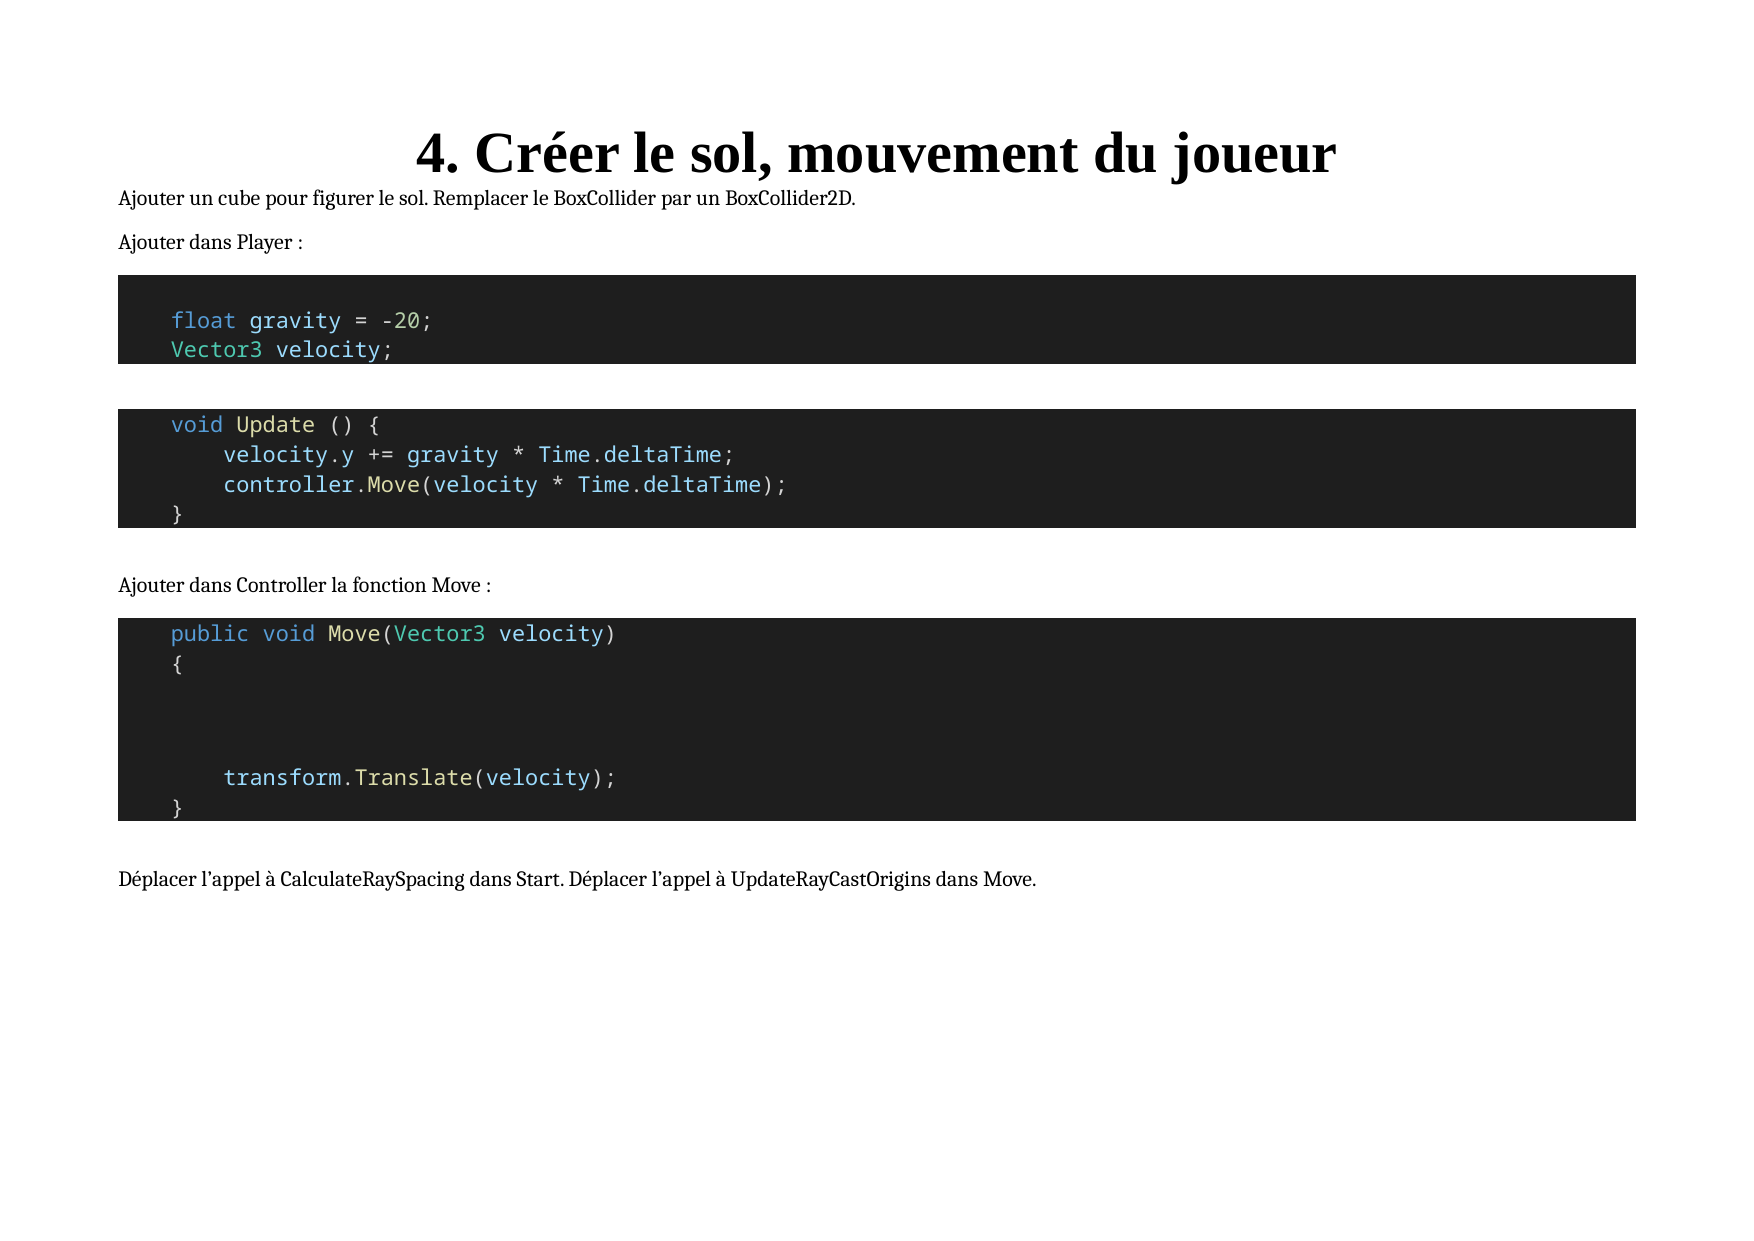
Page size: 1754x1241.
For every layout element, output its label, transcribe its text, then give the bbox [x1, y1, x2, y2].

text velocity.y += gravity * Time.deltaTime; [118, 439, 1636, 468]
text } [118, 498, 1636, 528]
text transform.Translate(velocity); [118, 762, 1636, 792]
text controller.Move(velocity * Time.deltaTime); [118, 468, 1636, 498]
text Déplacer l’appel à CalculateRaySpacing dans Start. Déplacer l’appel à UpdateRayCastOrigins dans Move. [118, 866, 1636, 891]
text Ajouter un cube pour figurer le sol. Remplacer le BoxCollider par un BoxCollider2D. [118, 185, 1636, 210]
text } [118, 792, 1636, 821]
text public void Move(Vector3 velocity) [118, 618, 1636, 647]
text Vector3 velocity; [118, 334, 1636, 364]
text { [118, 647, 1636, 677]
text float gravity = -20; [118, 304, 1636, 334]
text Ajouter dans Controller la fonction Move : [118, 573, 1636, 598]
text void Update () { [118, 409, 1636, 439]
subtitle 4. Créer le sol, mouvement du joueur [118, 118, 1636, 185]
text Ajouter dans Player : [118, 230, 1636, 255]
